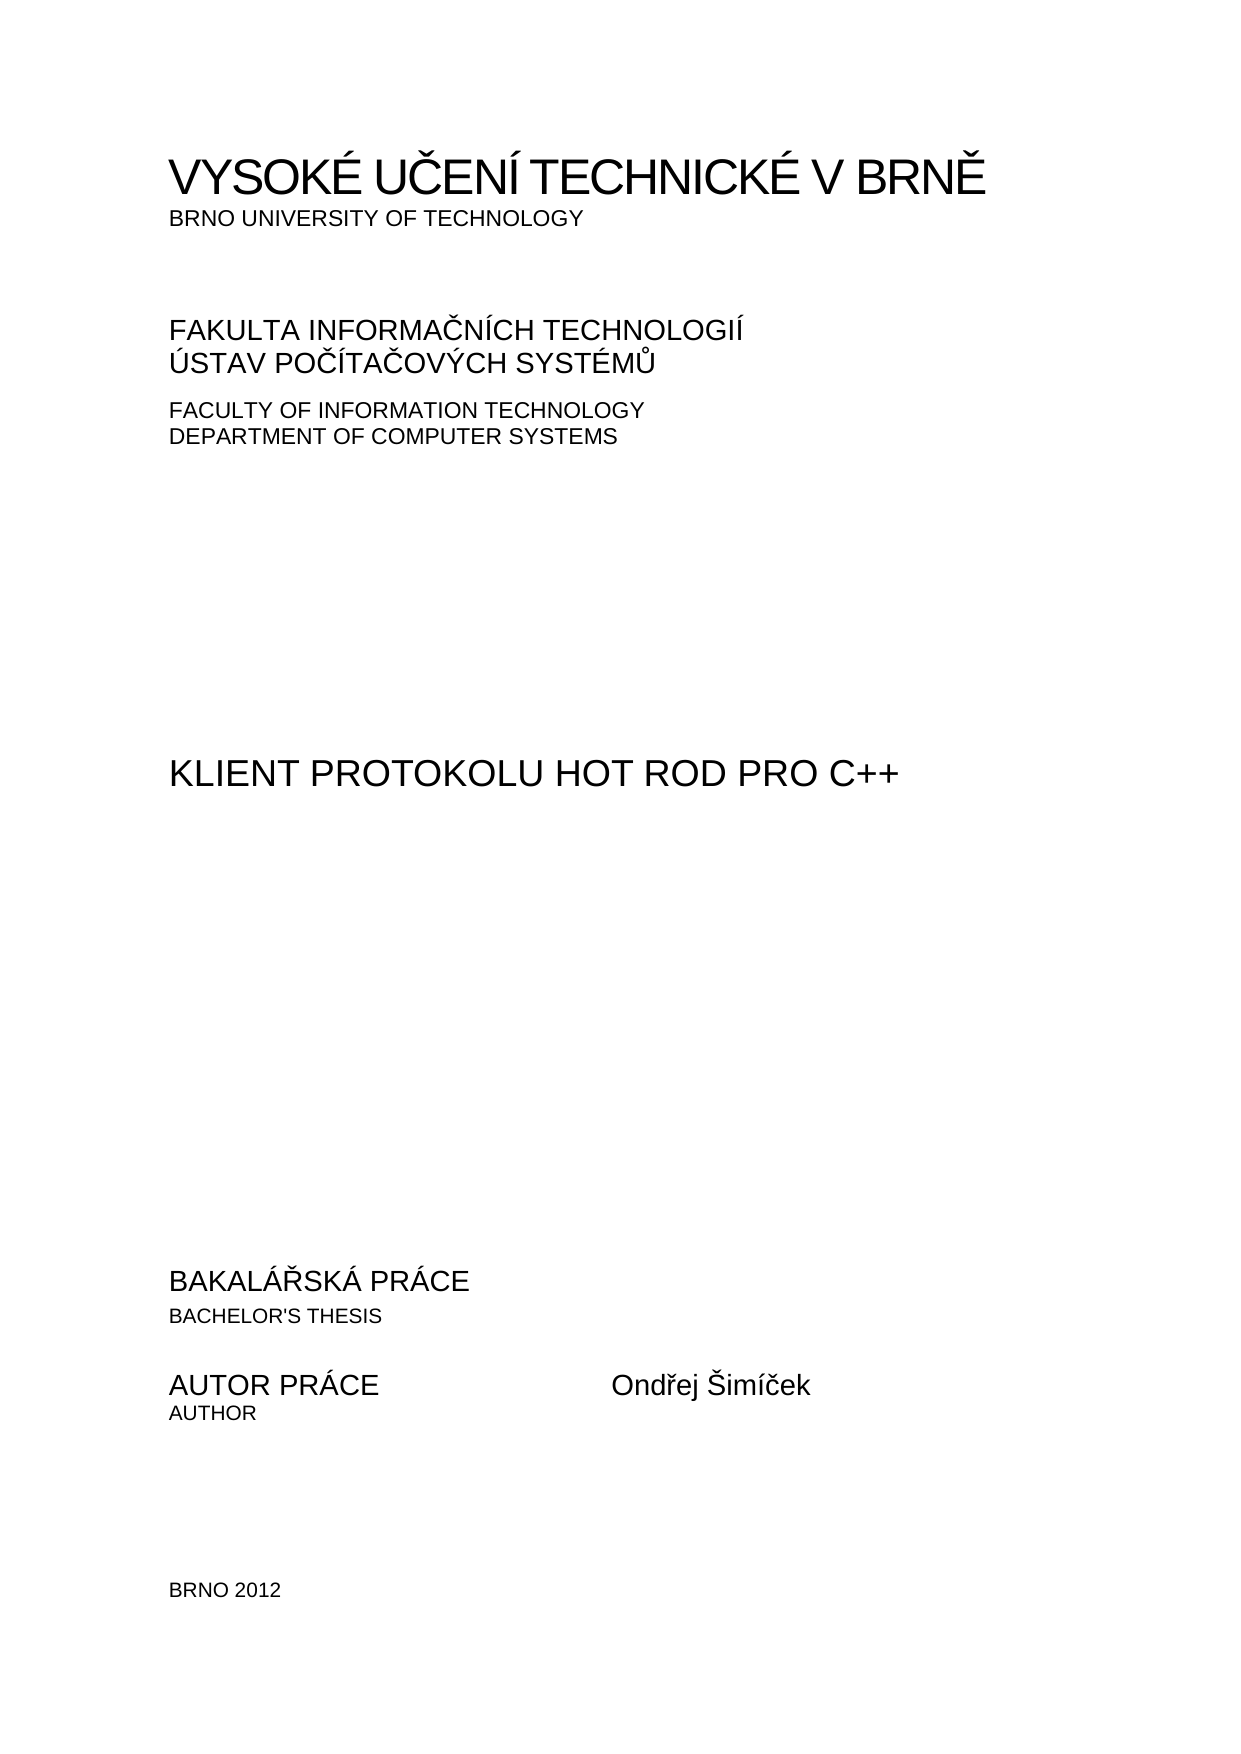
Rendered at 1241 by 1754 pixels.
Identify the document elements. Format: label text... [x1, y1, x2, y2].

subtitle BAKALÁŘSKÁ PRÁCE [169, 1264, 1106, 1298]
text Klient protokolu Hot Rod pro C++ [169, 751, 1106, 794]
text DEPARTMENT OF COMPUTER SYSTEMS [169, 423, 1106, 449]
text FAKULTA INFORMAČNÍCH TECHNOLOGIÍ [169, 313, 1106, 346]
text FACULTY OF INFORMATION TECHNOLOGY [169, 397, 1106, 423]
subtitle BACHELOR's thesis [169, 1304, 1106, 1328]
text AUTOR PRÁCE Ondřej Šimíček [169, 1367, 1106, 1401]
text AUTHOR [169, 1401, 1106, 1425]
text ÚSTAV POČÍTAČOVÝCH SYSTÉMŮ [169, 346, 1106, 380]
text VYSOKÉ UČENÍ TECHNICKÉ V BRNĚ [169, 148, 1106, 205]
text BRNO 2012 [169, 1482, 1106, 1601]
text BRNO UNIVERSITY OF TECHNOLOGY [169, 205, 1106, 231]
